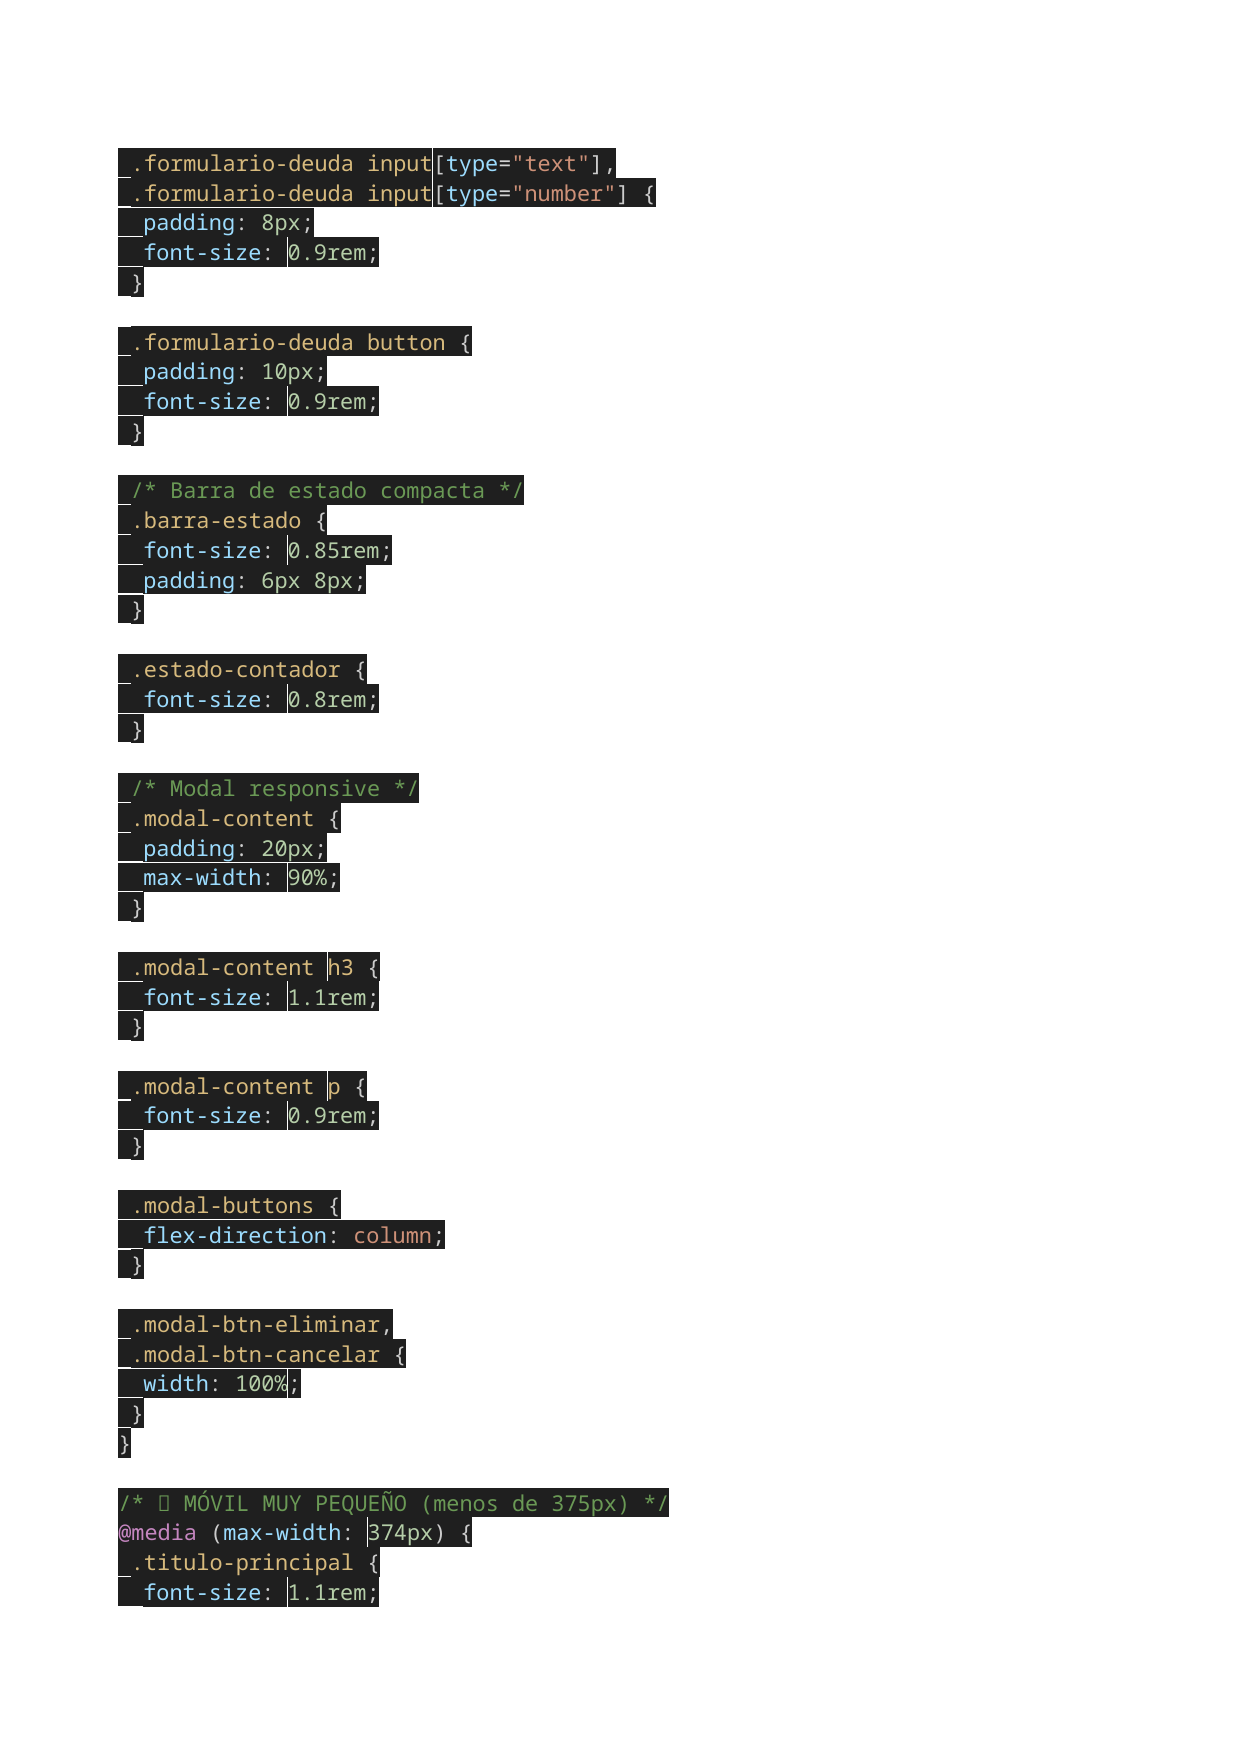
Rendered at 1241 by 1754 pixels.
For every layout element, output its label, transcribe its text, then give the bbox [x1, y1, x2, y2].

text } [118, 416, 1122, 446]
text /* 📱 MÓVIL MUY PEQUEÑO (menos de 375px) */ [118, 1487, 1122, 1517]
text font-size: 0.8rem; [118, 684, 1122, 713]
text .modal-btn-eliminar, [118, 1309, 1122, 1339]
text .modal-content h3 { [118, 952, 1122, 981]
text font-size: 1.1rem; [118, 1577, 1122, 1607]
text } [118, 594, 1122, 624]
text .formulario-deuda button { [118, 326, 1122, 356]
text .formulario-deuda input[type="text"], [118, 148, 1122, 178]
text max-width: 90%; [118, 862, 1122, 892]
text } [118, 1428, 1122, 1458]
text .modal-btn-cancelar { [118, 1339, 1122, 1368]
text font-size: 1.1rem; [118, 981, 1122, 1011]
text font-size: 0.9rem; [118, 237, 1122, 267]
text .estado-contador { [118, 654, 1122, 684]
text padding: 20px; [118, 833, 1122, 862]
text @media (max-width: 374px) { [118, 1517, 1122, 1547]
text .barra-estado { [118, 505, 1122, 535]
text .modal-content p { [118, 1071, 1122, 1101]
text /* Barra de estado compacta */ [118, 475, 1122, 505]
text width: 100%; [118, 1368, 1122, 1398]
text padding: 8px; [118, 207, 1122, 237]
text font-size: 0.85rem; [118, 535, 1122, 565]
text } [118, 1249, 1122, 1279]
text } [118, 267, 1122, 297]
text } [118, 713, 1122, 743]
text .titulo-principal { [118, 1547, 1122, 1577]
text } [118, 1011, 1122, 1041]
text padding: 6px 8px; [118, 565, 1122, 594]
text .modal-buttons { [118, 1190, 1122, 1219]
text .formulario-deuda input[type="number"] { [118, 178, 1122, 207]
text } [118, 1130, 1122, 1160]
text padding: 10px; [118, 356, 1122, 386]
text /* Modal responsive */ [118, 773, 1122, 803]
text .modal-content { [118, 803, 1122, 833]
text } [118, 892, 1122, 922]
text } [118, 1398, 1122, 1428]
text font-size: 0.9rem; [118, 386, 1122, 416]
text flex-direction: column; [118, 1219, 1122, 1249]
text font-size: 0.9rem; [118, 1101, 1122, 1130]
